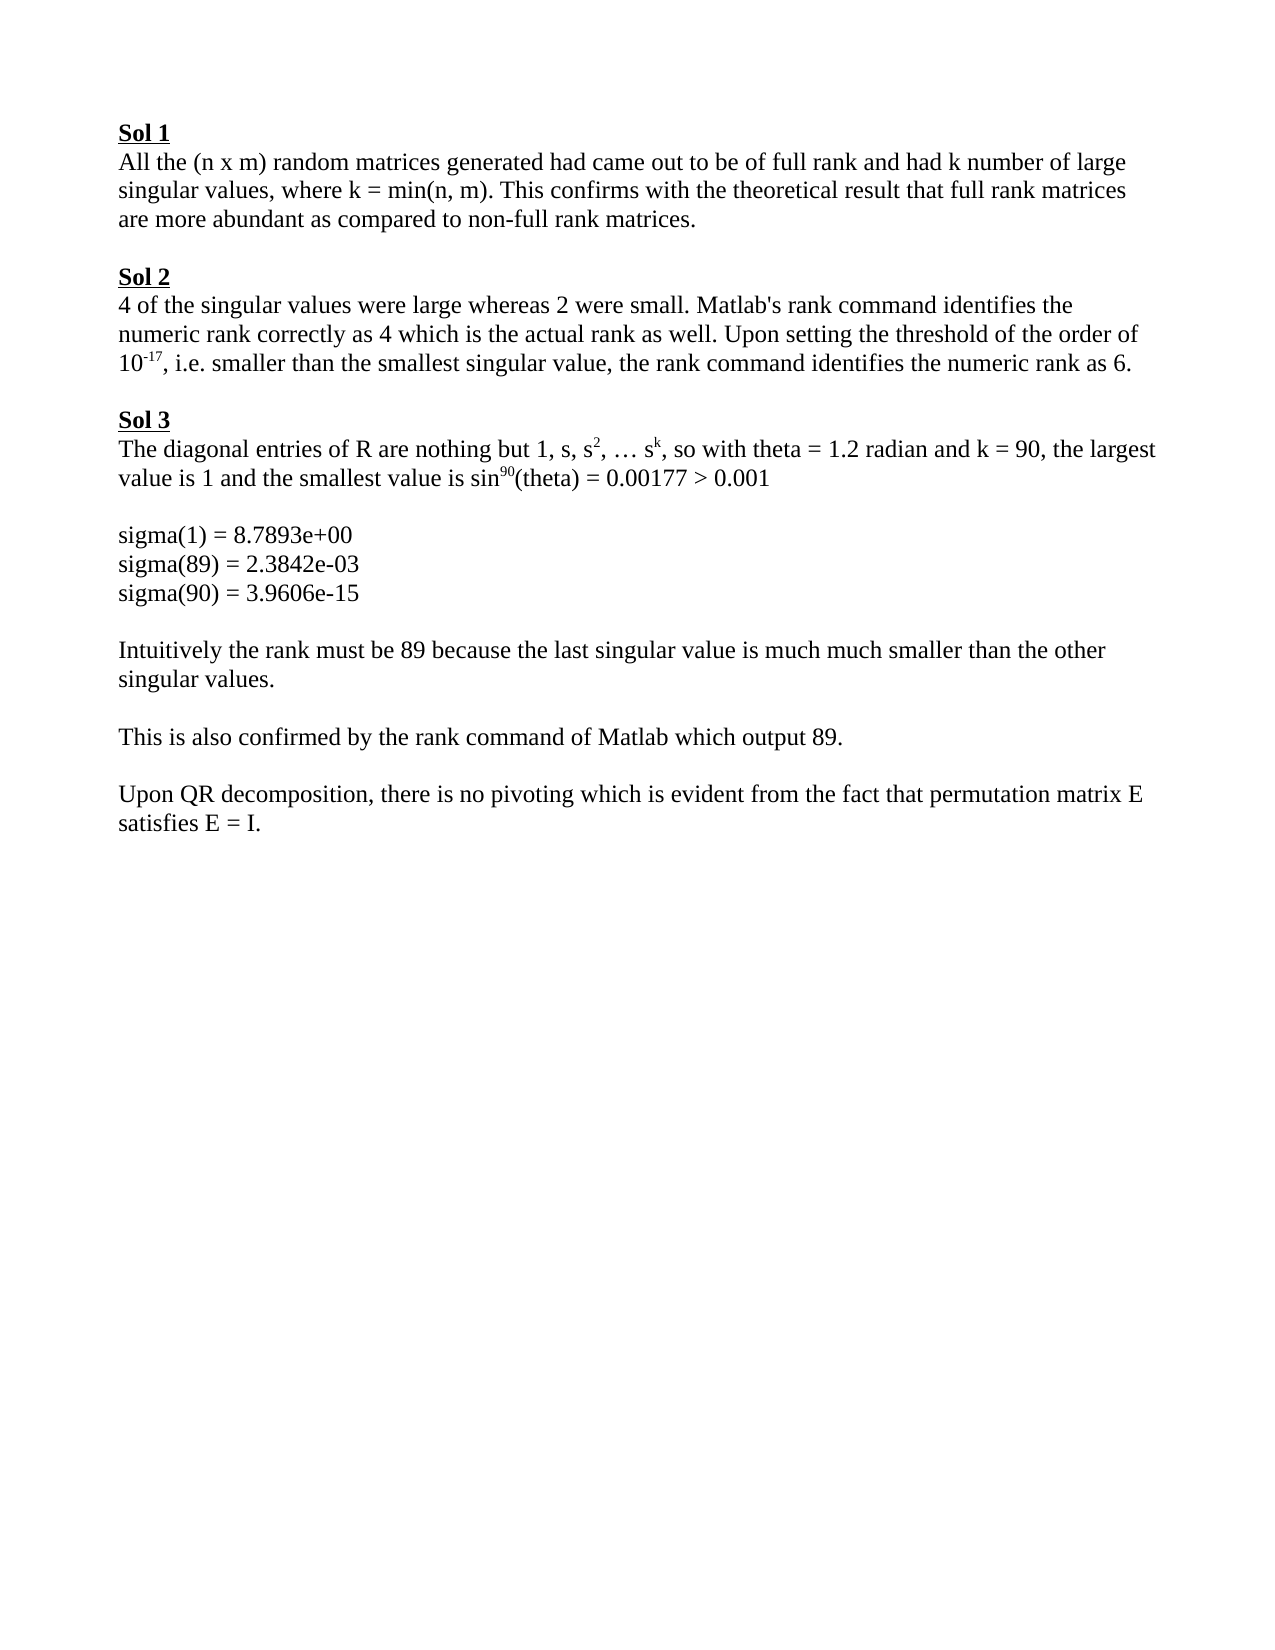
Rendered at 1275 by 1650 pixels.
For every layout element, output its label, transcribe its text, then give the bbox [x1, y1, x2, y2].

text This is also confirmed by the rank command of Matlab which output 89. [118, 722, 1157, 751]
text Intuitively the rank must be 89 because the last singular value is much much smaller than the other singular values. [118, 636, 1157, 693]
text The diagonal entries of R are nothing but 1, s, s2, … sk, so with theta = 1.2 radian and k = 90, the largest value is 1 and the smallest value is sin90(theta) = 0.00177 > 0.001 [118, 434, 1157, 492]
text sigma(90) = 3.9606e-15 [118, 578, 1157, 607]
text 4 of the singular values were large whereas 2 were small. Matlab's rank command identifies the numeric rank correctly as 4 which is the actual rank as well. Upon setting the threshold of the order of 10-17, i.e. smaller than the smallest singular value, the rank command identifies the numeric rank as 6. [118, 291, 1157, 377]
text Sol 3 [118, 406, 1157, 434]
text Sol 2 [118, 262, 1157, 291]
text sigma(89) = 2.3842e-03 [118, 549, 1157, 578]
text All the (n x m) random matrices generated had came out to be of full rank and had k number of large singular values, where k = min(n, m). This confirms with the theoretical result that full rank matrices are more abundant as compared to non-full rank matrices. [118, 147, 1157, 233]
text sigma(1) = 8.7893e+00 [118, 521, 1157, 549]
text Upon QR decomposition, there is no pivoting which is evident from the fact that permutation matrix E satisfies E = I. [118, 779, 1157, 837]
text Sol 1 [118, 118, 1157, 147]
